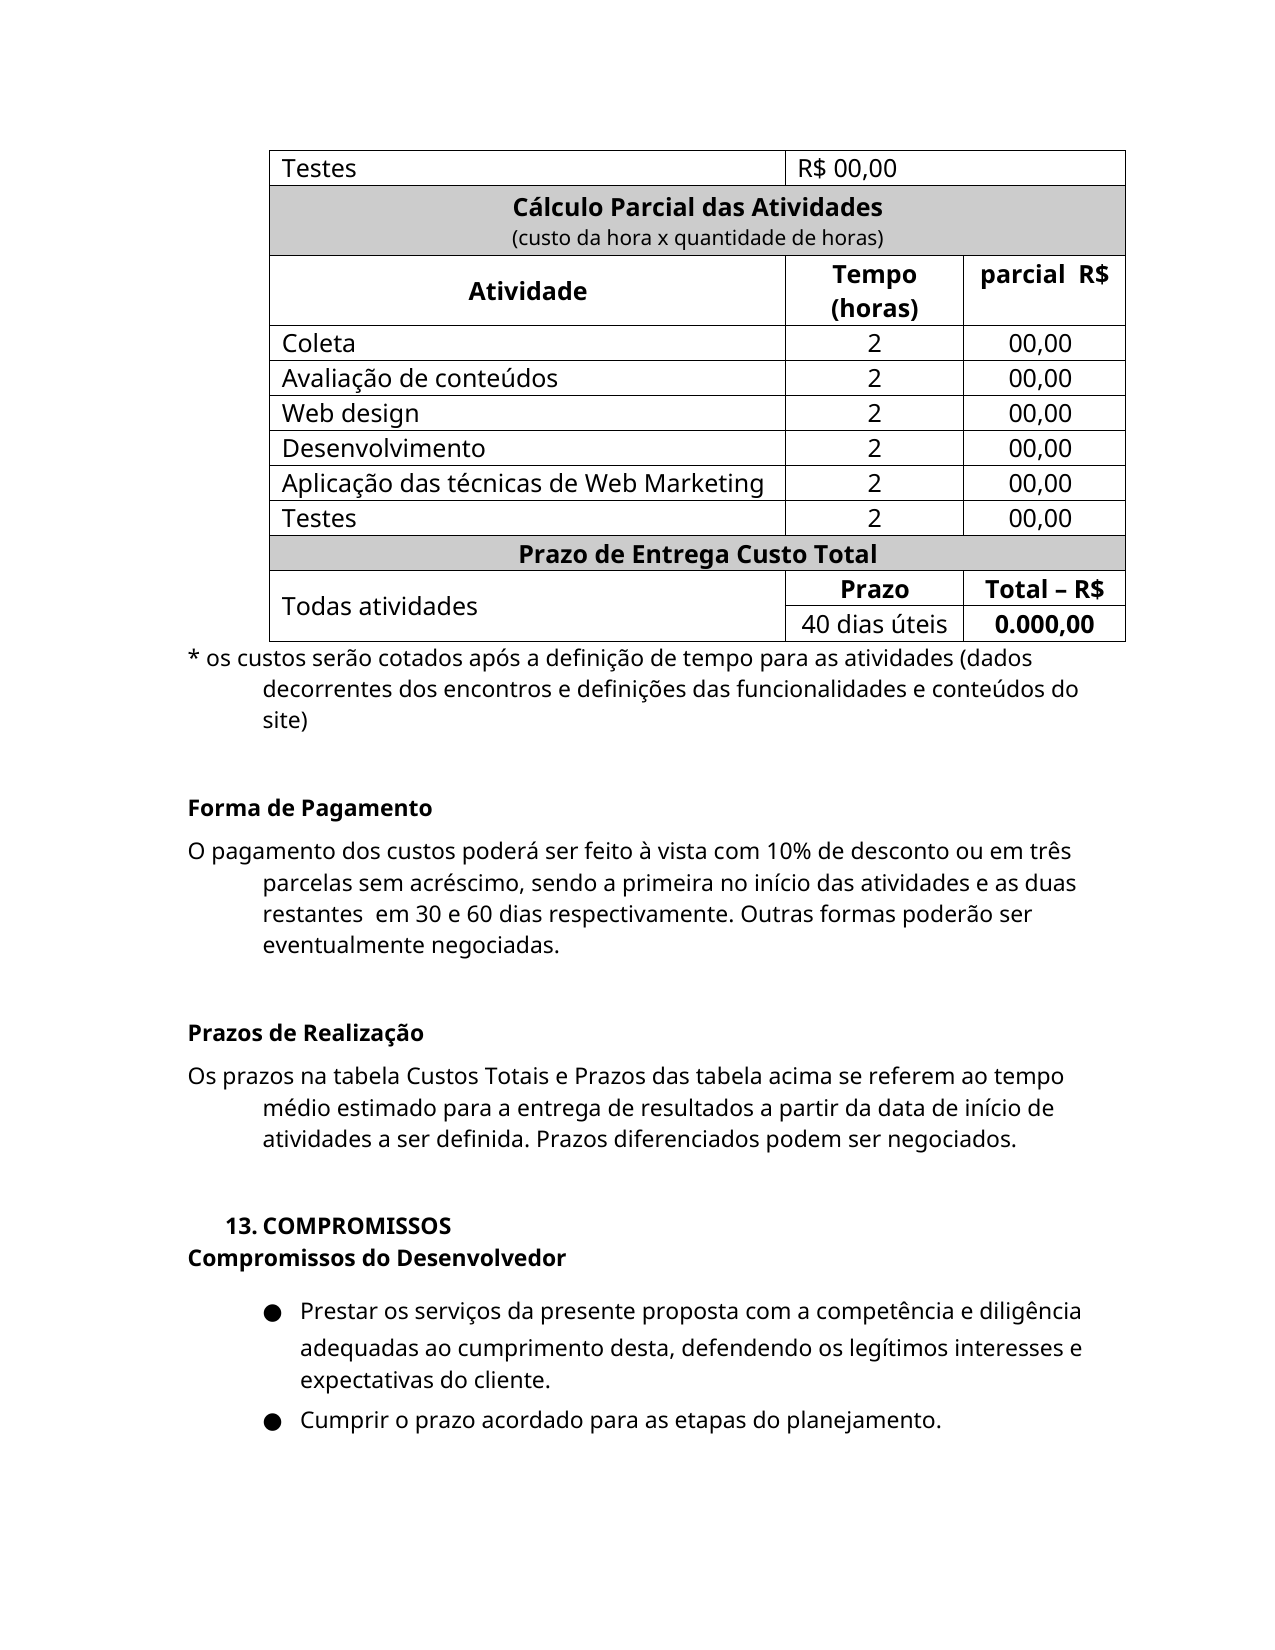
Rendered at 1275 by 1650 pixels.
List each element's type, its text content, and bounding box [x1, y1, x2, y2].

table_cell 0.000,00 [964, 606, 1125, 641]
table_cell 00,00 [964, 326, 1125, 360]
text Os prazos na tabela Custos Totais e Prazos das tabela acima se referem ao tempo médio estimado para a entrega de resultados a partir da data de início de atividades a ser definida. Prazos diferenciados podem ser negociados. [187, 1060, 1087, 1154]
table_cell Atividade [270, 256, 785, 324]
list Prestar os serviços da presente proposta com a competência e diligência adequadas ao cumprimento desta, defendendo os legítimos interesses e expectativas do cliente. [262, 1285, 1087, 1395]
table_cell parcial R$ [964, 256, 1125, 324]
table_cell Tempo (horas) [786, 256, 963, 324]
table_cell 2 [786, 361, 963, 395]
table_cell R$ 00,00 [786, 151, 1125, 185]
table_cell 2 [786, 466, 963, 500]
table_cell Coleta [270, 326, 785, 360]
table_cell Total – R$ [964, 571, 1125, 605]
table_cell Prazo [786, 571, 963, 605]
table_cell Avaliação de conteúdos [270, 361, 785, 395]
table_cell Web design [270, 396, 785, 430]
text Compromissos do Desenvolvedor [187, 1242, 1087, 1273]
table_cell 00,00 [964, 501, 1125, 535]
list Cumprir o prazo acordado para as etapas do planejamento. [262, 1395, 1087, 1442]
text * os custos serão cotados após a definição de tempo para as atividades (dados decorrentes dos encontros e definições das funcionalidades e conteúdos do site) [187, 642, 1087, 735]
table_cell Testes [270, 501, 785, 535]
list COMPROMISSOS [225, 1210, 1087, 1242]
table_cell Cálculo Parcial das Atividades (custo da hora x quantidade de horas) [270, 186, 1125, 255]
table_cell Testes [270, 151, 785, 185]
table_cell 00,00 [964, 361, 1125, 395]
text Forma de Pagamento [187, 792, 1087, 823]
table_cell Aplicação das técnicas de Web Marketing [270, 466, 785, 500]
table_cell 2 [786, 501, 963, 535]
table_cell 00,00 [964, 396, 1125, 430]
table_cell 40 dias úteis [786, 606, 963, 641]
table_cell Desenvolvimento [270, 431, 785, 465]
table_cell 2 [786, 396, 963, 430]
table_cell 2 [786, 326, 963, 360]
table_cell 00,00 [964, 431, 1125, 465]
table_cell 2 [786, 431, 963, 465]
table_cell 00,00 [964, 466, 1125, 500]
table_cell Prazo de Entrega Custo Total [270, 536, 1125, 570]
text Prazos de Realização [187, 1017, 1087, 1048]
table_cell Todas atividades [270, 571, 785, 641]
text O pagamento dos custos poderá ser feito à vista com 10% de desconto ou em três parcelas sem acréscimo, sendo a primeira no início das atividades e as duas restantes em 30 e 60 dias respectivamente. Outras formas poderão ser eventualmente negociadas. [187, 835, 1087, 960]
